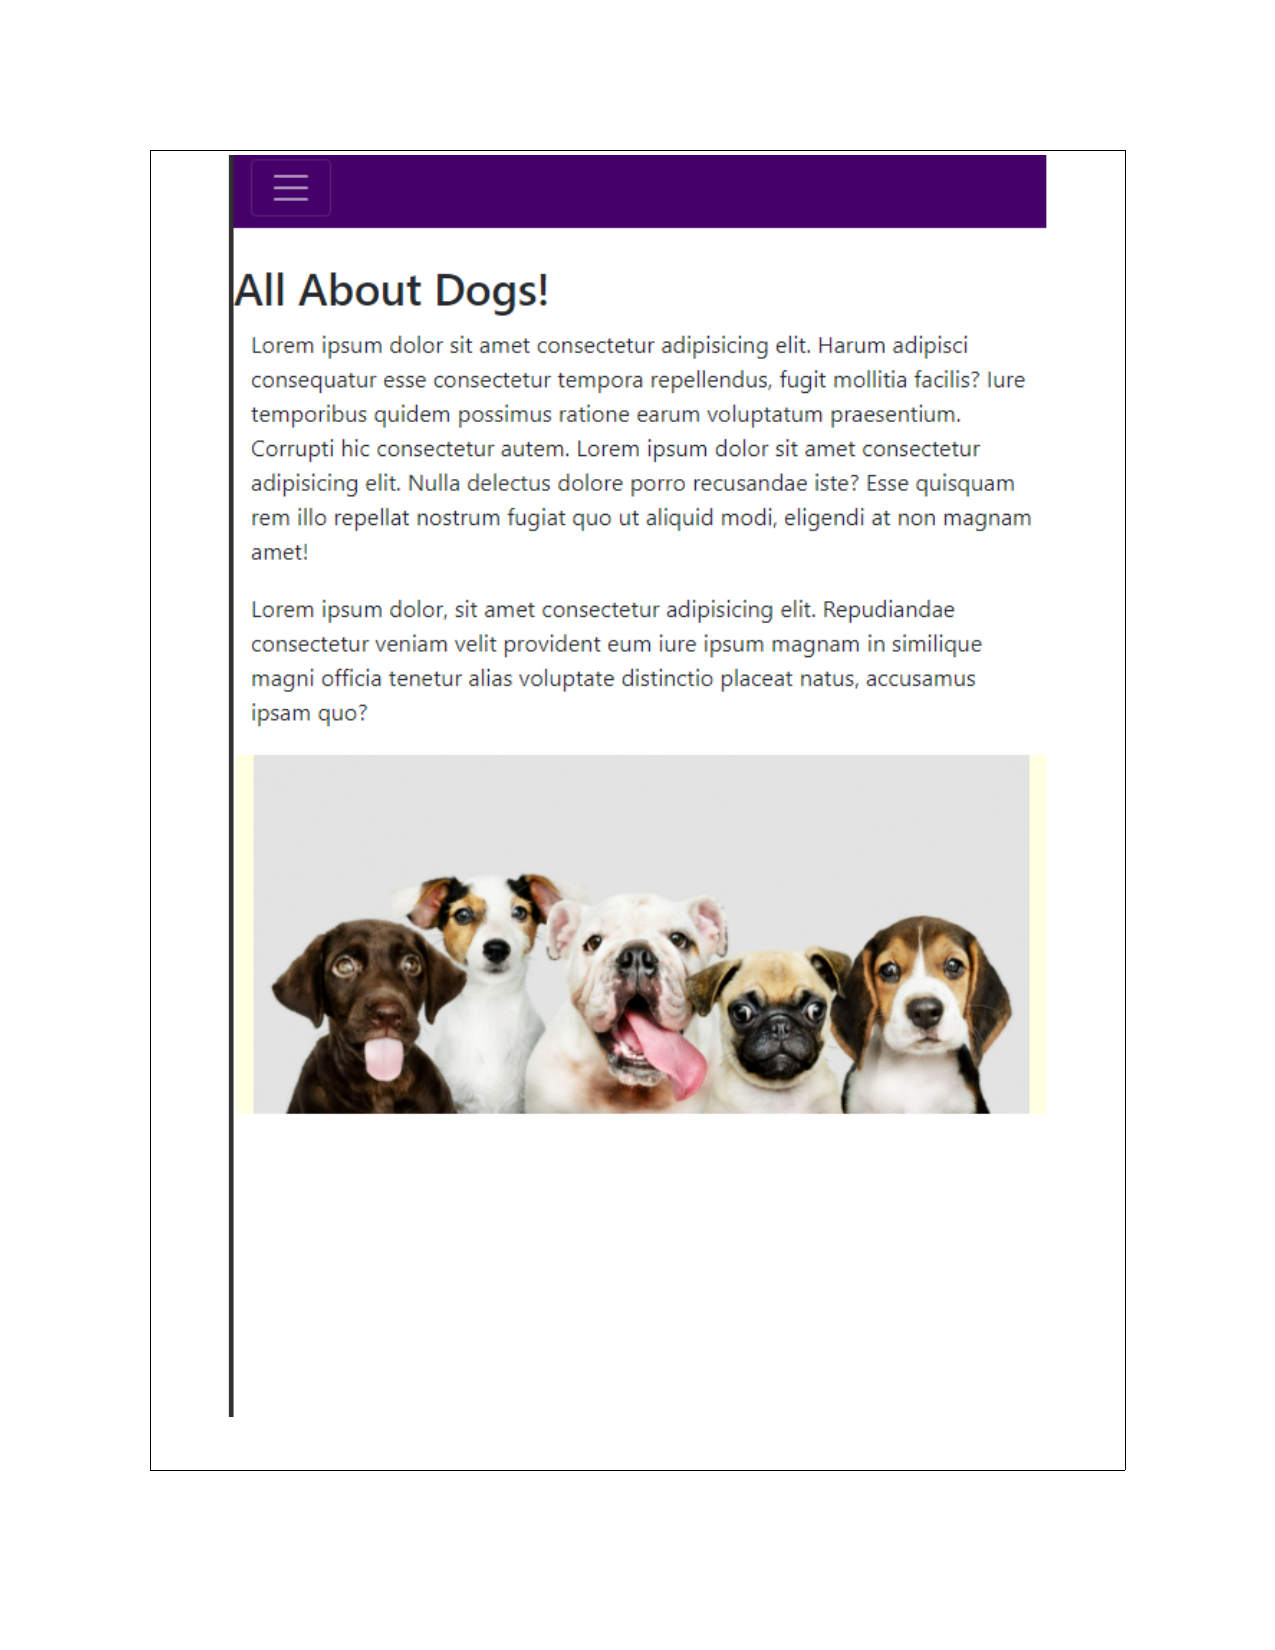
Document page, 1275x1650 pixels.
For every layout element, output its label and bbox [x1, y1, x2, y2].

table_cell [151, 151, 1125, 1470]
picture [228, 155, 1047, 1417]
